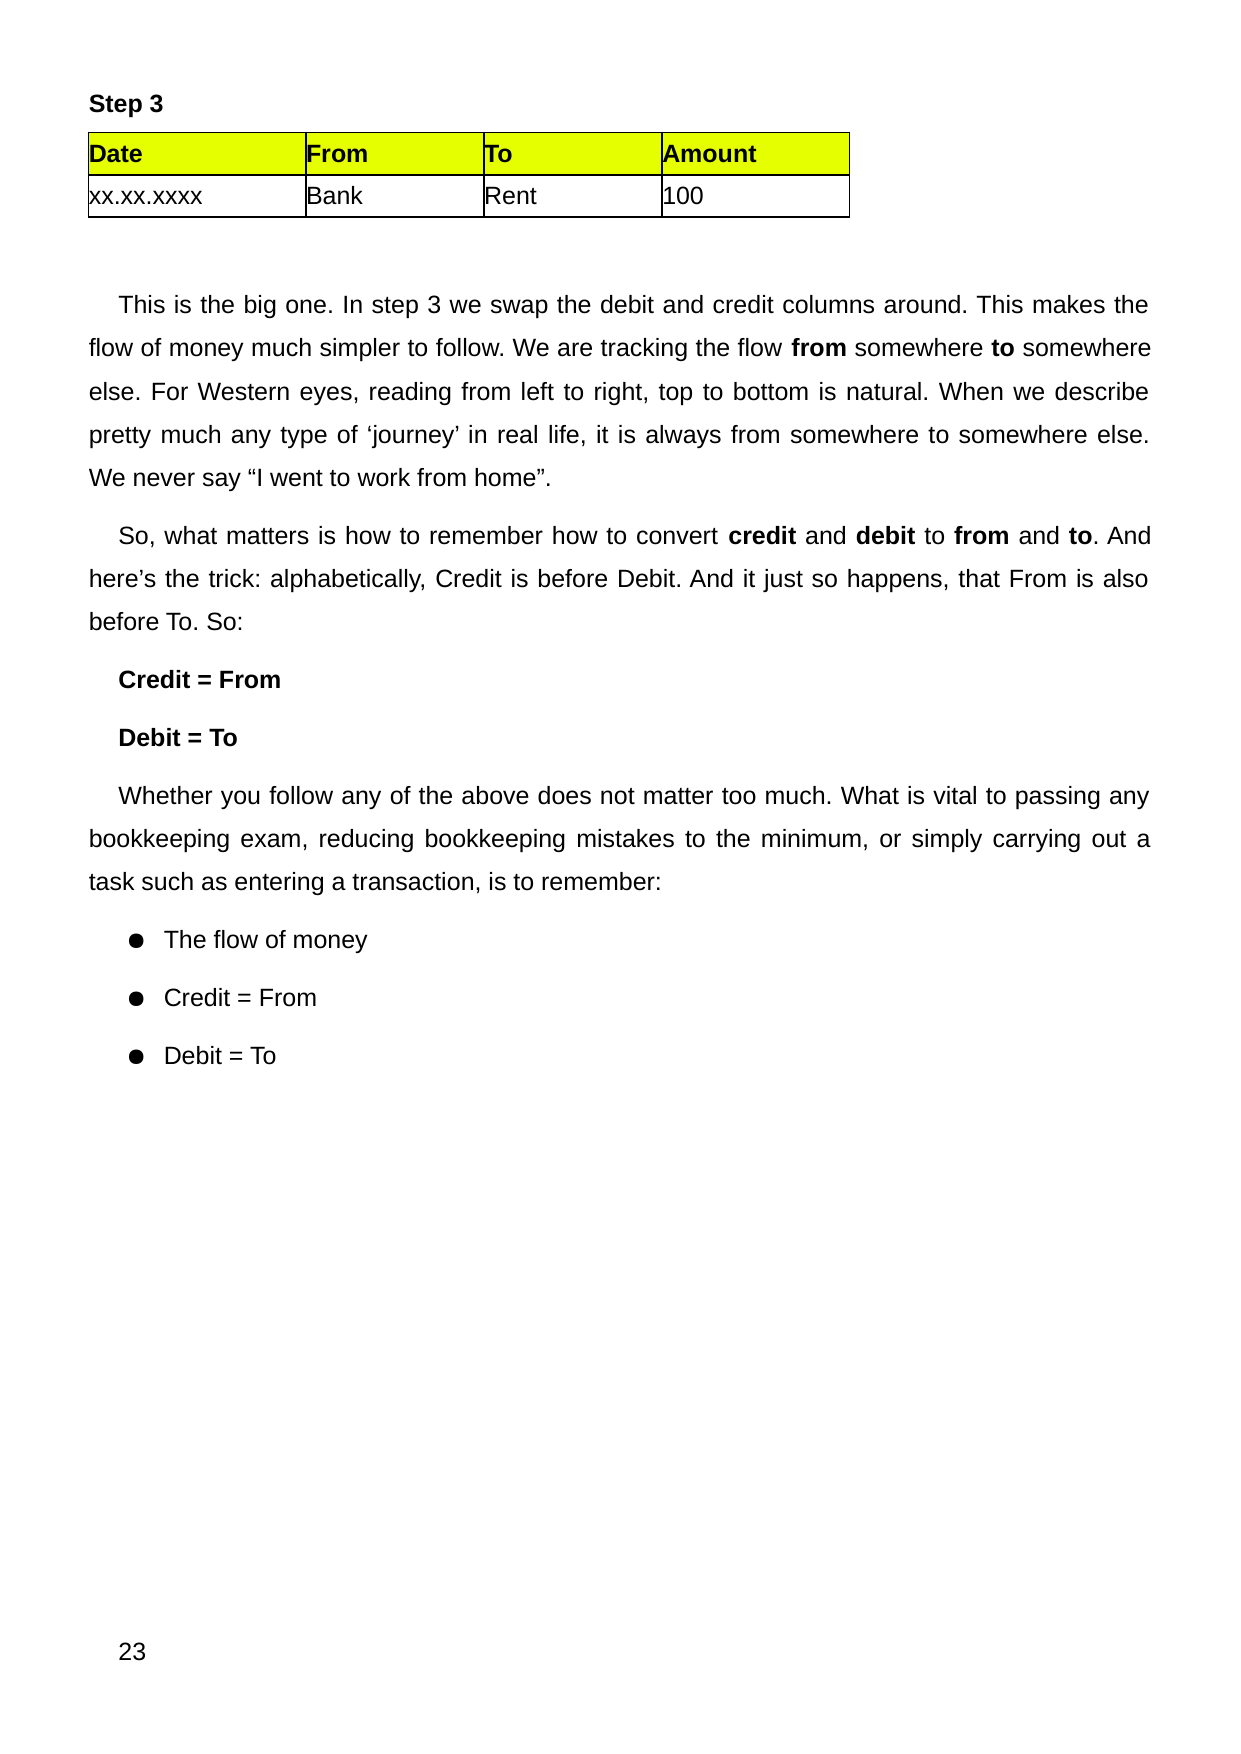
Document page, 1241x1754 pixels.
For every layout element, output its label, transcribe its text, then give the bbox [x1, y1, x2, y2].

text Whether you follow any of the above does not matter too much. What is vital to passing any bookkeeping exam, reducing bookkeeping mistakes to the minimum, or simply carrying out a task such as entering a transaction, is to remember: [88, 781, 1152, 896]
text This is the big one. In step 3 we swap the debit and credit columns around. This makes the flow of money much simpler to follow. We are tracking the flow from somewhere to somewhere else. For Western eyes, reading from left to right, top to bottom is natural. When we describe pretty much any type of ‘journey’ in real life, it is always from somewhere to somewhere else. We never say “I went to work from home”. [88, 290, 1152, 492]
table_header Amount [663, 133, 849, 174]
text So, what matters is how to remember how to convert credit and debit to from and to. And here’s the trick: alphabetically, Credit is before Debit. And it just so happens, that From is also before To. So: [88, 521, 1152, 636]
table_cell xx.xx.xxxx [89, 176, 305, 216]
table_header To [485, 133, 661, 174]
list The flow of money [126, 925, 1152, 954]
list Credit = From [126, 983, 1152, 1012]
table_header From [307, 133, 483, 174]
table_cell Rent [485, 176, 661, 216]
table_header Date [89, 133, 305, 174]
table_cell Bank [307, 176, 483, 216]
text Credit = From [88, 665, 1152, 694]
list Debit = To [126, 1041, 1152, 1070]
text Step 3 [88, 88, 1152, 117]
text Debit = To [88, 723, 1152, 752]
table_cell 100 [663, 176, 849, 216]
